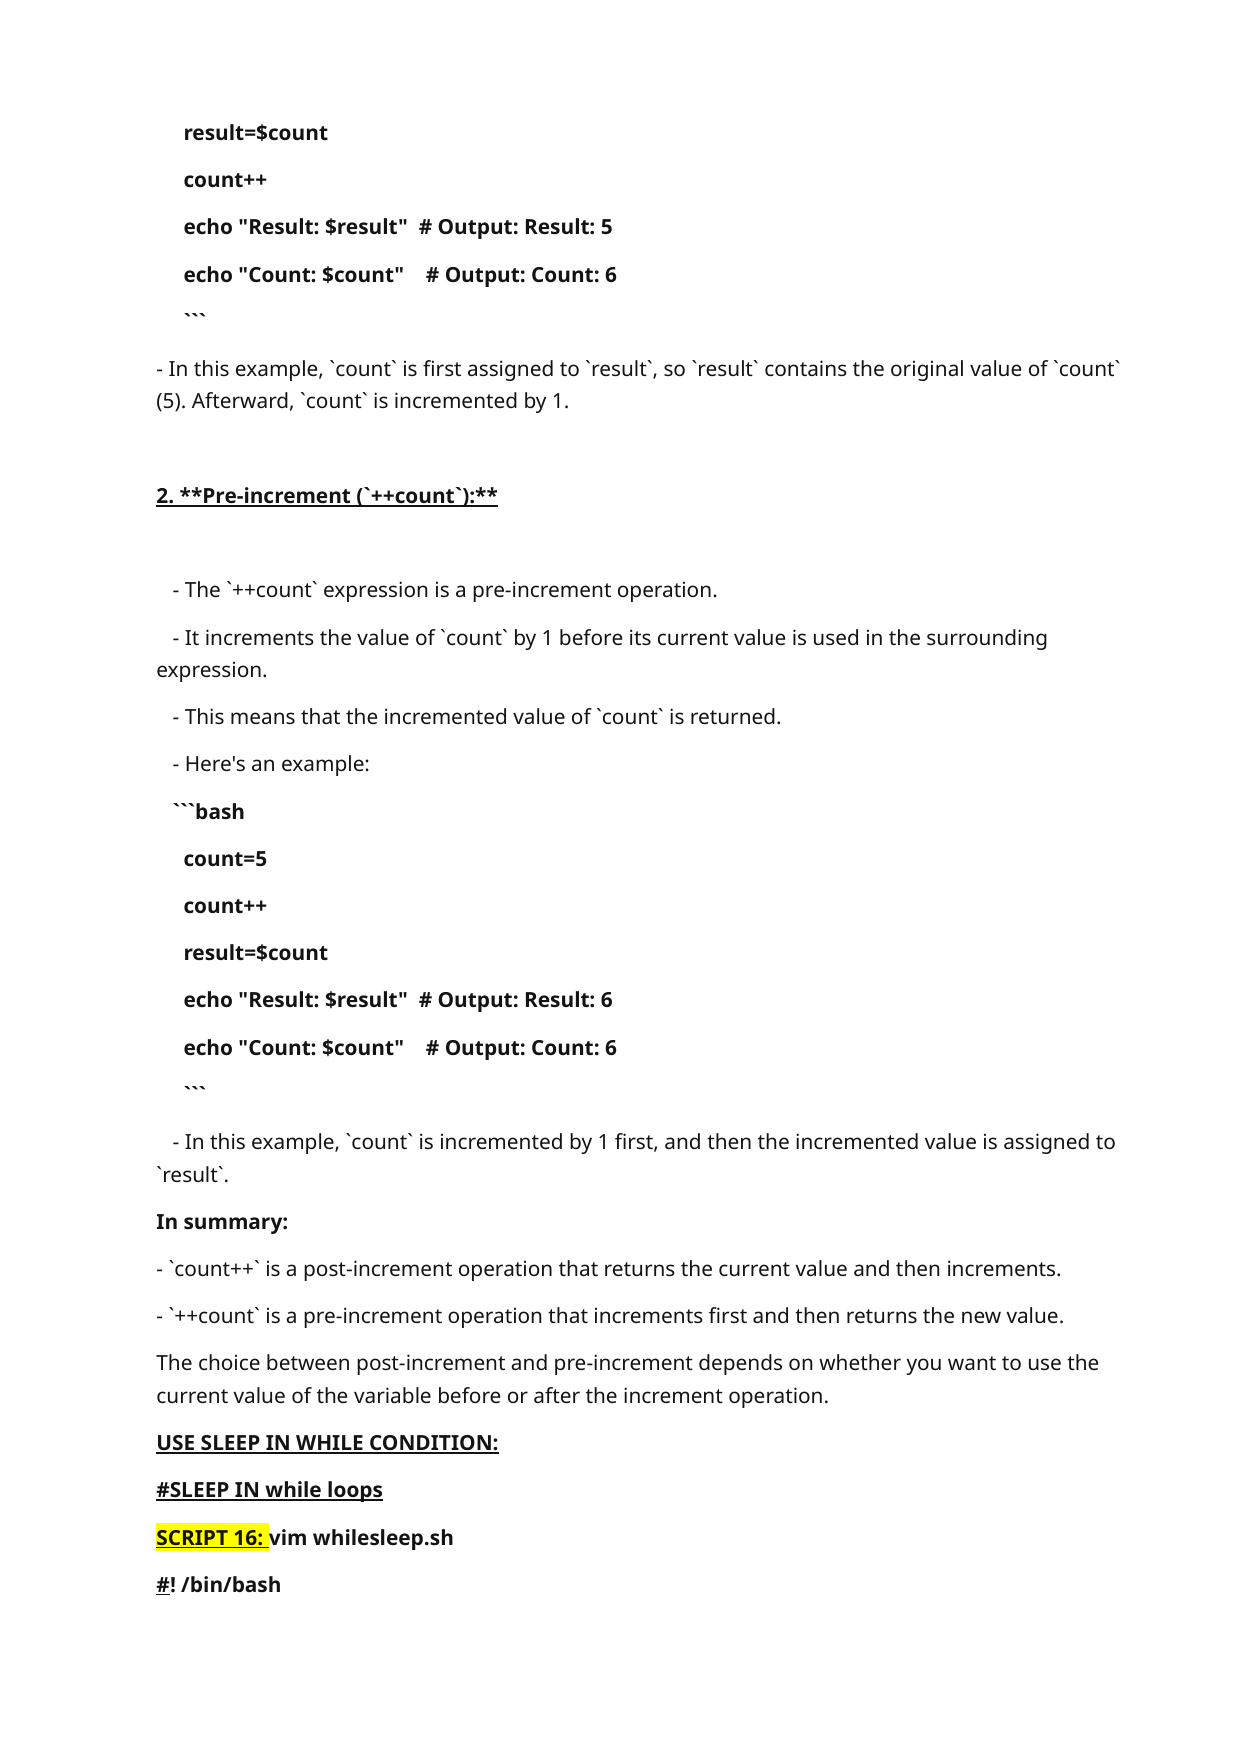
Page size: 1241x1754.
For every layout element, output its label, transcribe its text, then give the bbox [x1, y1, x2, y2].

text ```bash [156, 797, 1122, 825]
text count++ [156, 891, 1122, 919]
text The choice between post-increment and pre-increment depends on whether you want to use the current value of the variable before or after the increment operation. [156, 1348, 1122, 1409]
text - `++count` is a pre-increment operation that increments first and then returns the new value. [156, 1301, 1122, 1330]
text result=$count [156, 118, 1122, 147]
text #! /bin/bash [156, 1570, 1122, 1598]
text - In this example, `count` is first assigned to `result`, so `result` contains the original value of `count` (5). Afterward, `count` is incremented by 1. [156, 354, 1122, 415]
text echo "Result: $result" # Output: Result: 6 [156, 986, 1122, 1014]
text In summary: [156, 1207, 1122, 1235]
text echo "Result: $result" # Output: Result: 5 [156, 212, 1122, 241]
text result=$count [156, 938, 1122, 967]
text - In this example, `count` is incremented by 1 first, and then the incremented value is assigned to `result`. [156, 1127, 1122, 1188]
text count=5 [156, 844, 1122, 872]
text - This means that the incremented value of `count` is returned. [156, 702, 1122, 731]
text echo "Count: $count" # Output: Count: 6 [156, 260, 1122, 288]
text 2. **Pre-increment (`++count`):** [156, 481, 1122, 509]
text SCRIPT 16: vim whilesleep.sh [156, 1523, 1122, 1551]
text ``` [156, 1080, 1122, 1108]
text ``` [156, 307, 1122, 335]
text - The `++count` expression is a pre-increment operation. [156, 575, 1122, 604]
text USE SLEEP IN WHILE CONDITION: [156, 1428, 1122, 1457]
text #SLEEP IN while loops [156, 1475, 1122, 1504]
text - `count++` is a post-increment operation that returns the current value and then increments. [156, 1254, 1122, 1282]
text - Here's an example: [156, 749, 1122, 778]
text count++ [156, 165, 1122, 194]
text - It increments the value of `count` by 1 before its current value is used in the surrounding expression. [156, 623, 1122, 684]
text echo "Count: $count" # Output: Count: 6 [156, 1033, 1122, 1061]
